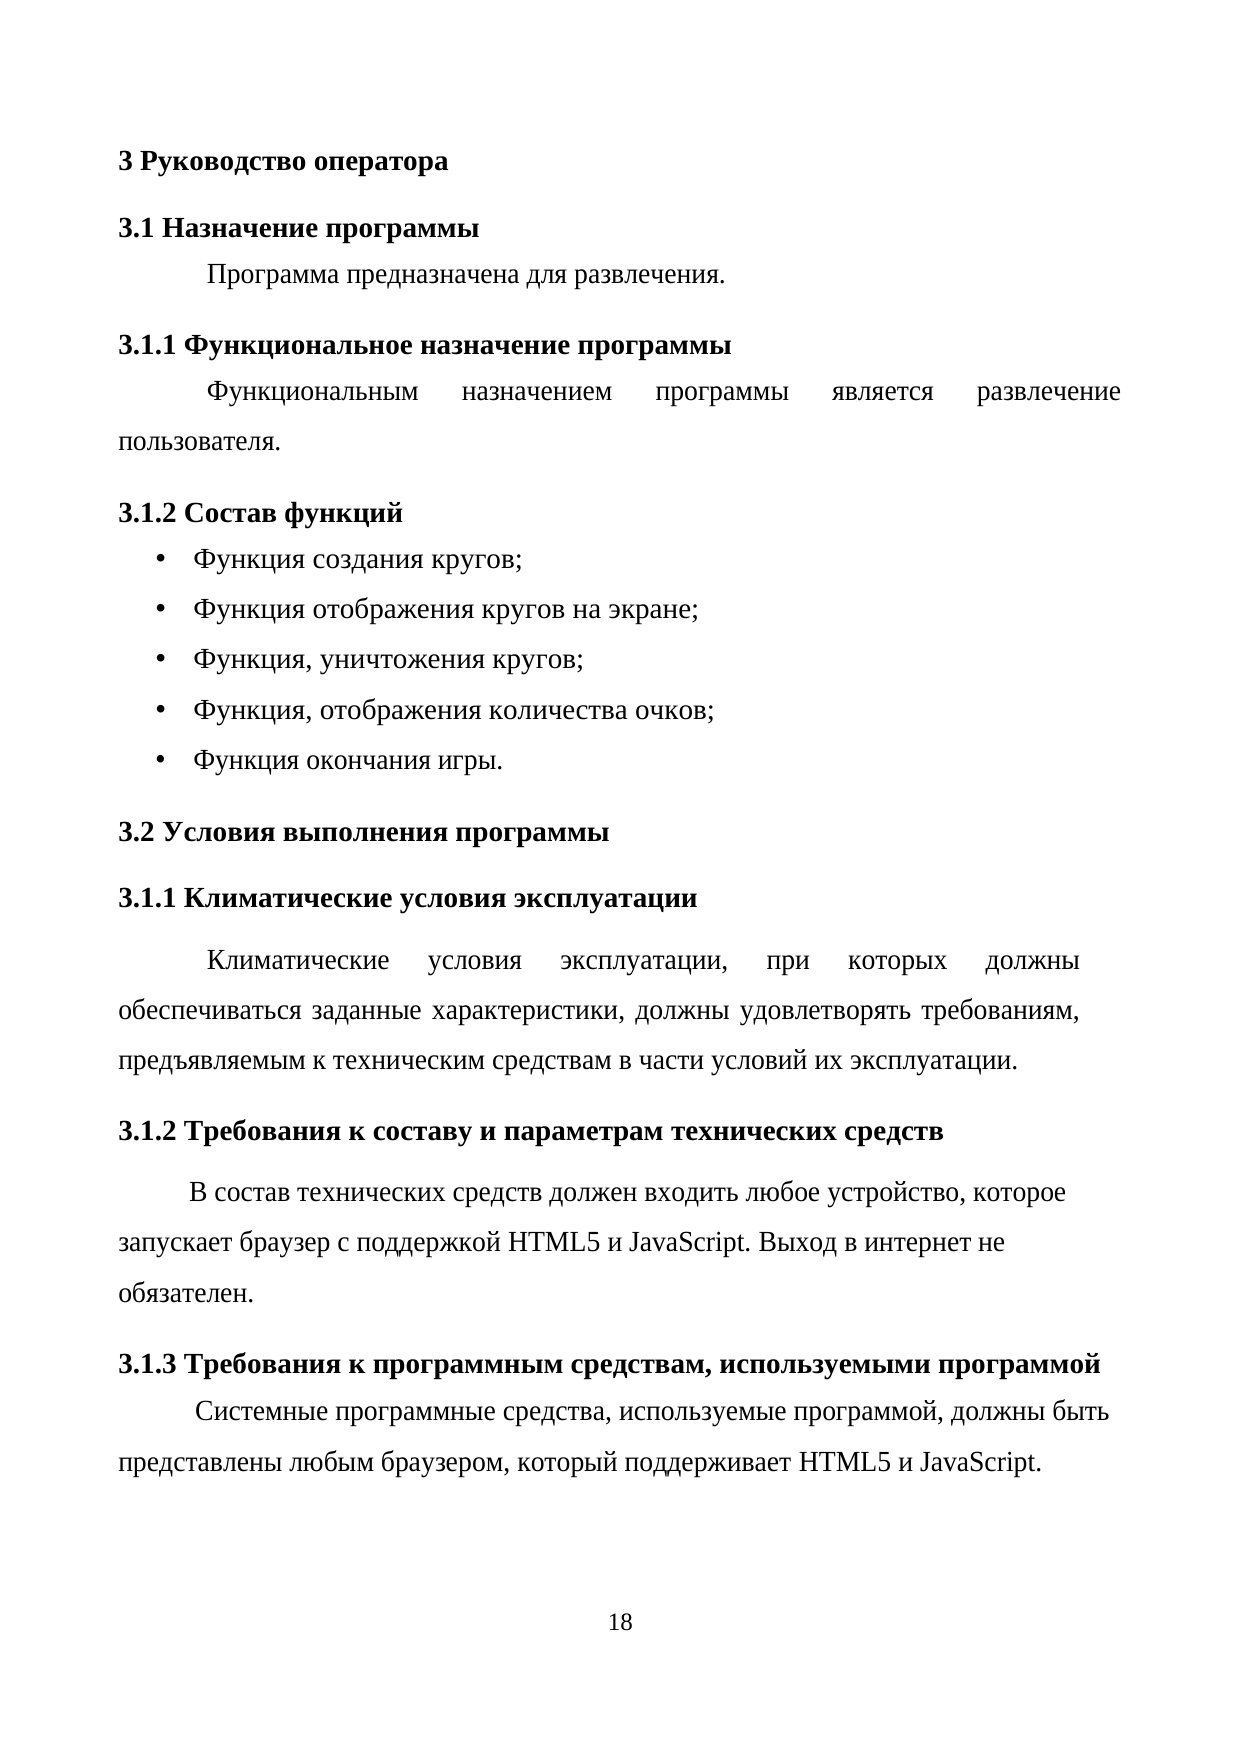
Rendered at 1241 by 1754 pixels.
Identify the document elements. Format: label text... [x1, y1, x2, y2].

subtitle 3.1.2 Требования к составу и параметрам технических средств [118, 1113, 1122, 1147]
subtitle Системные программные средства, используемые программой, должны быть представлены любым браузером, который поддерживает HTML5 и JavaScript. [118, 1393, 1122, 1477]
list Функция окончания игры. [156, 742, 1122, 776]
subtitle 3.2 Условия выполнения программы [118, 814, 1122, 847]
text Программа предназначена для развлечения. [118, 256, 1122, 289]
list Функция создания кругов; [156, 541, 1122, 574]
list Функция отображения кругов на экране; [156, 591, 1122, 625]
subtitle 3.1 Назначение программы [118, 210, 1122, 243]
text Климатические условия эксплуатации, при которых должны обеспечиваться заданные характеристики, должны удовлетворять требованиям, предъявляемым к техническим средствам в части условий их эксплуатации. [118, 942, 1081, 1076]
text Функциональным назначением программы является развлечение пользователя. [118, 373, 1122, 457]
list Функция, уничтожения кругов; [156, 642, 1122, 675]
subtitle 3 Руководство оператора [118, 143, 1122, 177]
text В состав технических средств должен входить любое устройство, которое запускает браузер с поддержкой HTML5 и JavaScript. Выход в интернет не обязателен. [118, 1174, 1122, 1308]
list Функция, отображения количества очков; [156, 692, 1122, 726]
subtitle 3.1.2 Состав функций [118, 495, 1122, 528]
subtitle 3.1.1 Климатические условия эксплуатации [118, 881, 1122, 914]
subtitle 3.1.1 Функциональное назначение программы [118, 327, 1122, 361]
subtitle 3.1.3 Требования к программным средствам, используемыми программой [118, 1346, 1122, 1379]
